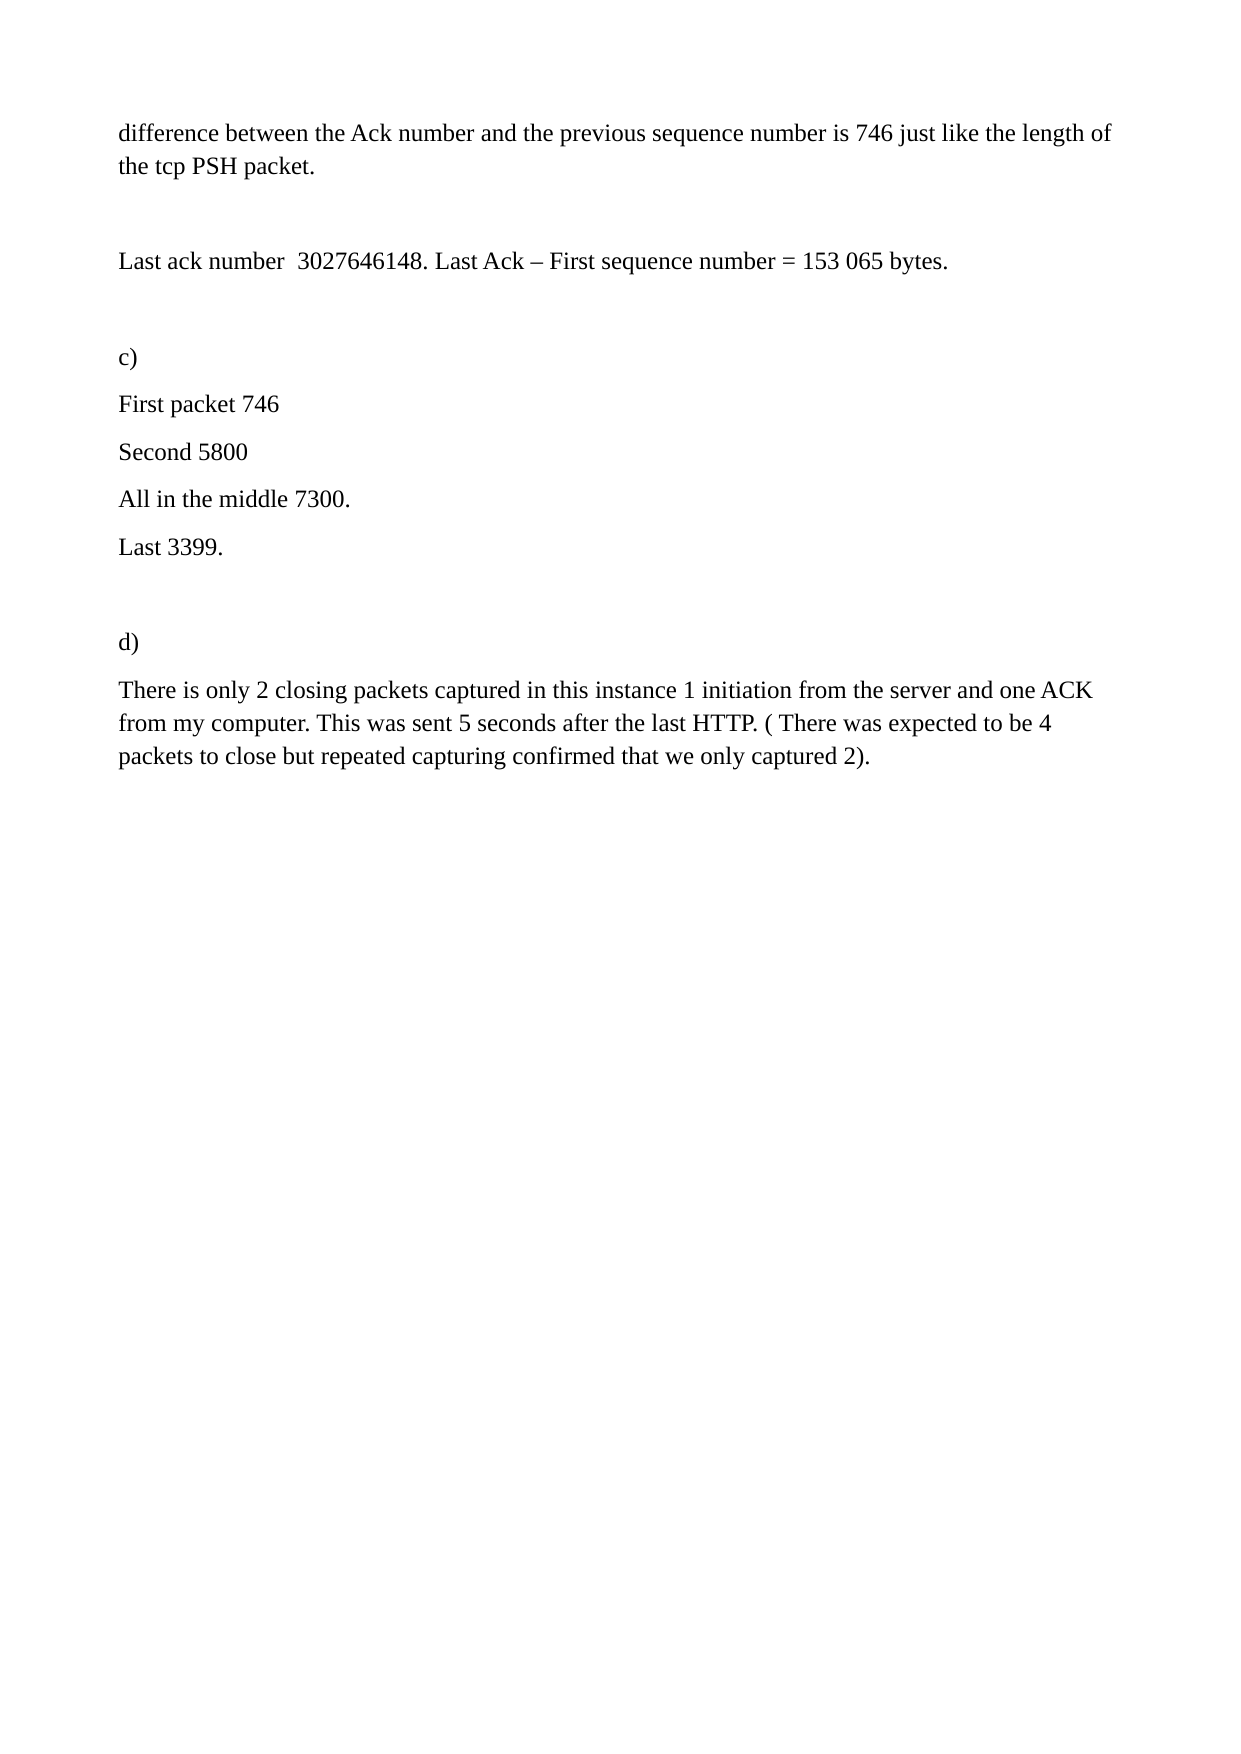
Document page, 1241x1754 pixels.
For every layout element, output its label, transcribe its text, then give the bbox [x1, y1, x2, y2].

text Last ack number 3027646148. Last Ack – First sequence number = 153 065 bytes. [118, 246, 1122, 275]
text d) [118, 627, 1122, 656]
text difference between the Ack number and the previous sequence number is 746 just like the length of the tcp PSH packet. [118, 118, 1122, 180]
text All in the middle 7300. [118, 484, 1122, 513]
text c) [118, 342, 1122, 370]
text There is only 2 closing packets captured in this instance 1 initiation from the server and one ACK from my computer. This was sent 5 seconds after the last HTTP. ( There was expected to be 4 packets to close but repeated capturing confirmed that we only captured 2). [118, 675, 1122, 769]
text Last 3399. [118, 532, 1122, 561]
text Second 5800 [118, 437, 1122, 466]
text First packet 746 [118, 389, 1122, 418]
